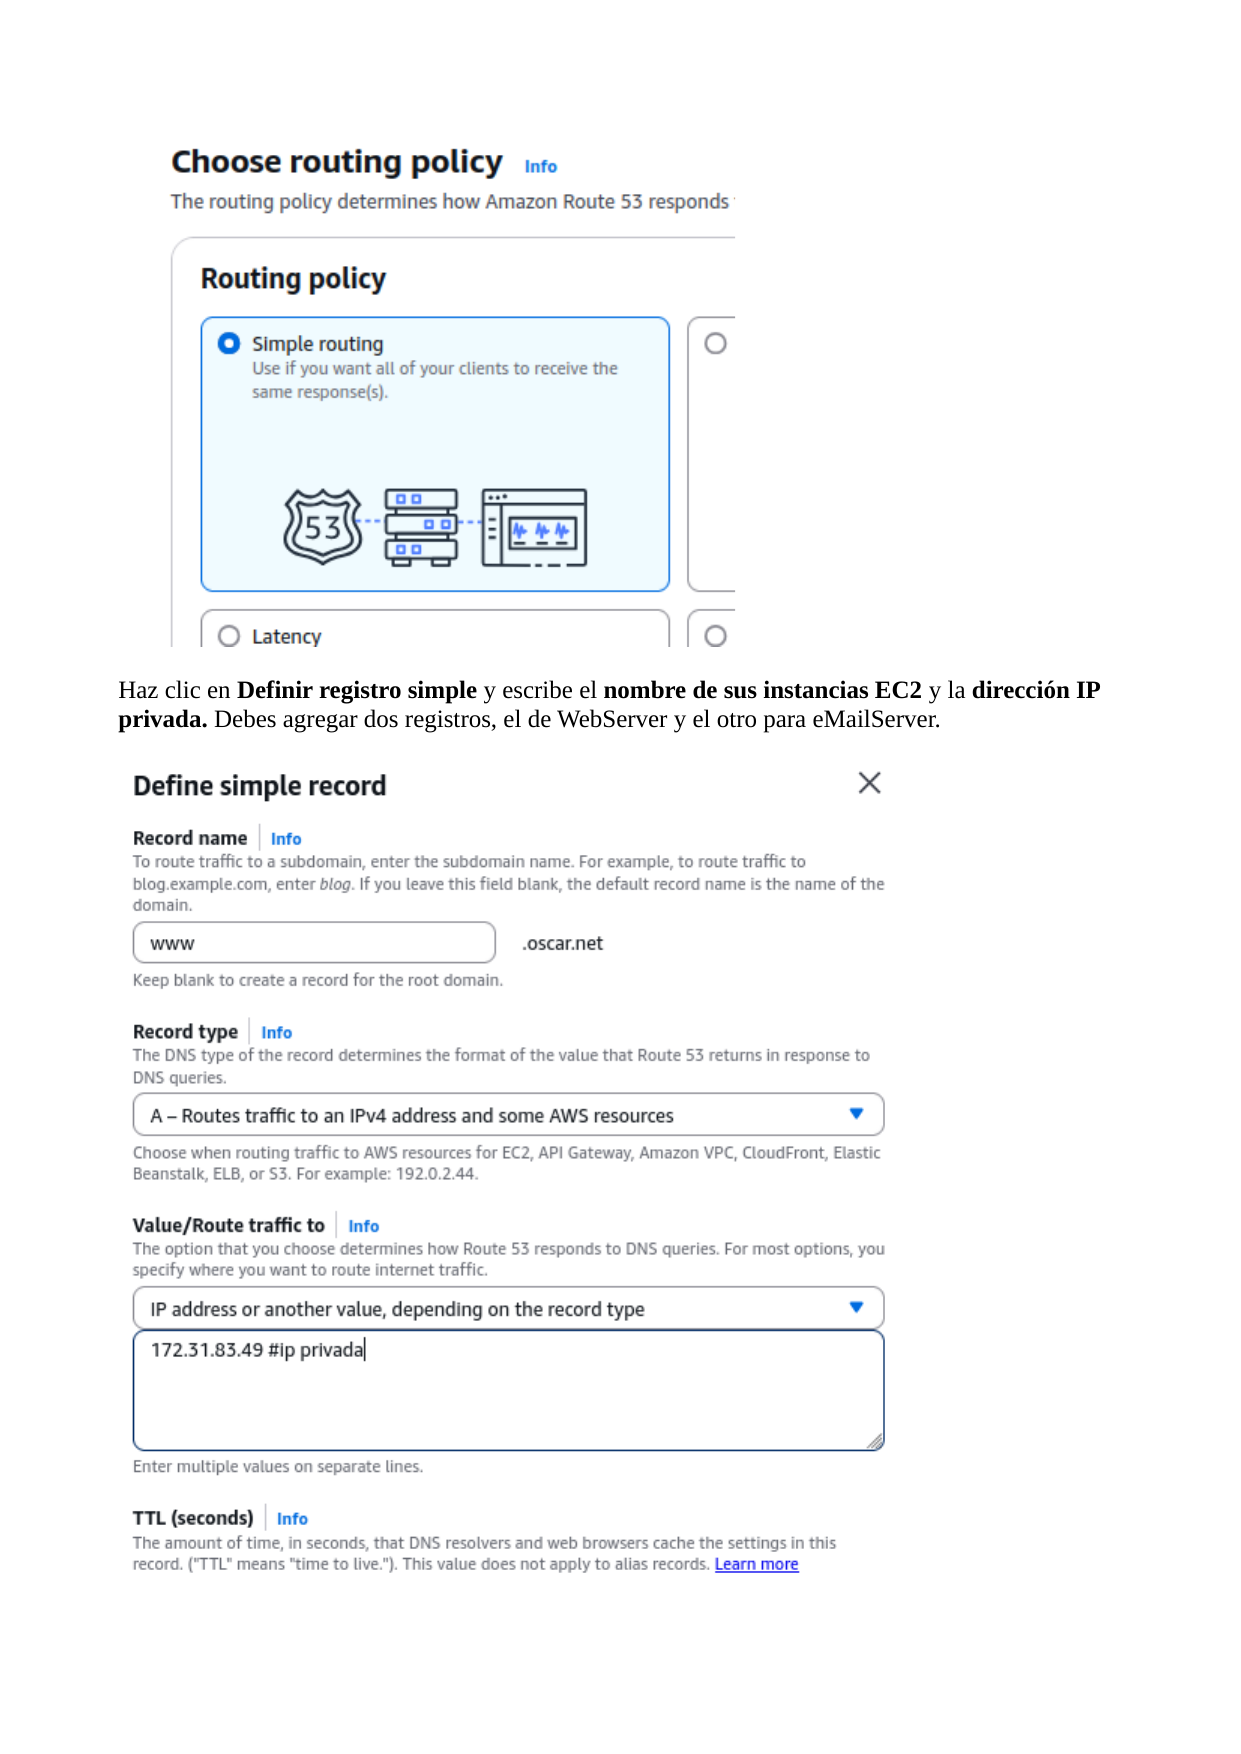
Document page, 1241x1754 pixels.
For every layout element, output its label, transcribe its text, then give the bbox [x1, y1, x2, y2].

picture [118, 118, 736, 647]
text Haz clic en Definir registro simple y escribe el nombre de sus instancias EC2 y la dirección IP privada. Debes agregar dos registros, el de WebServer y el otro para eMailServer. [118, 675, 1122, 732]
picture [118, 761, 888, 1606]
